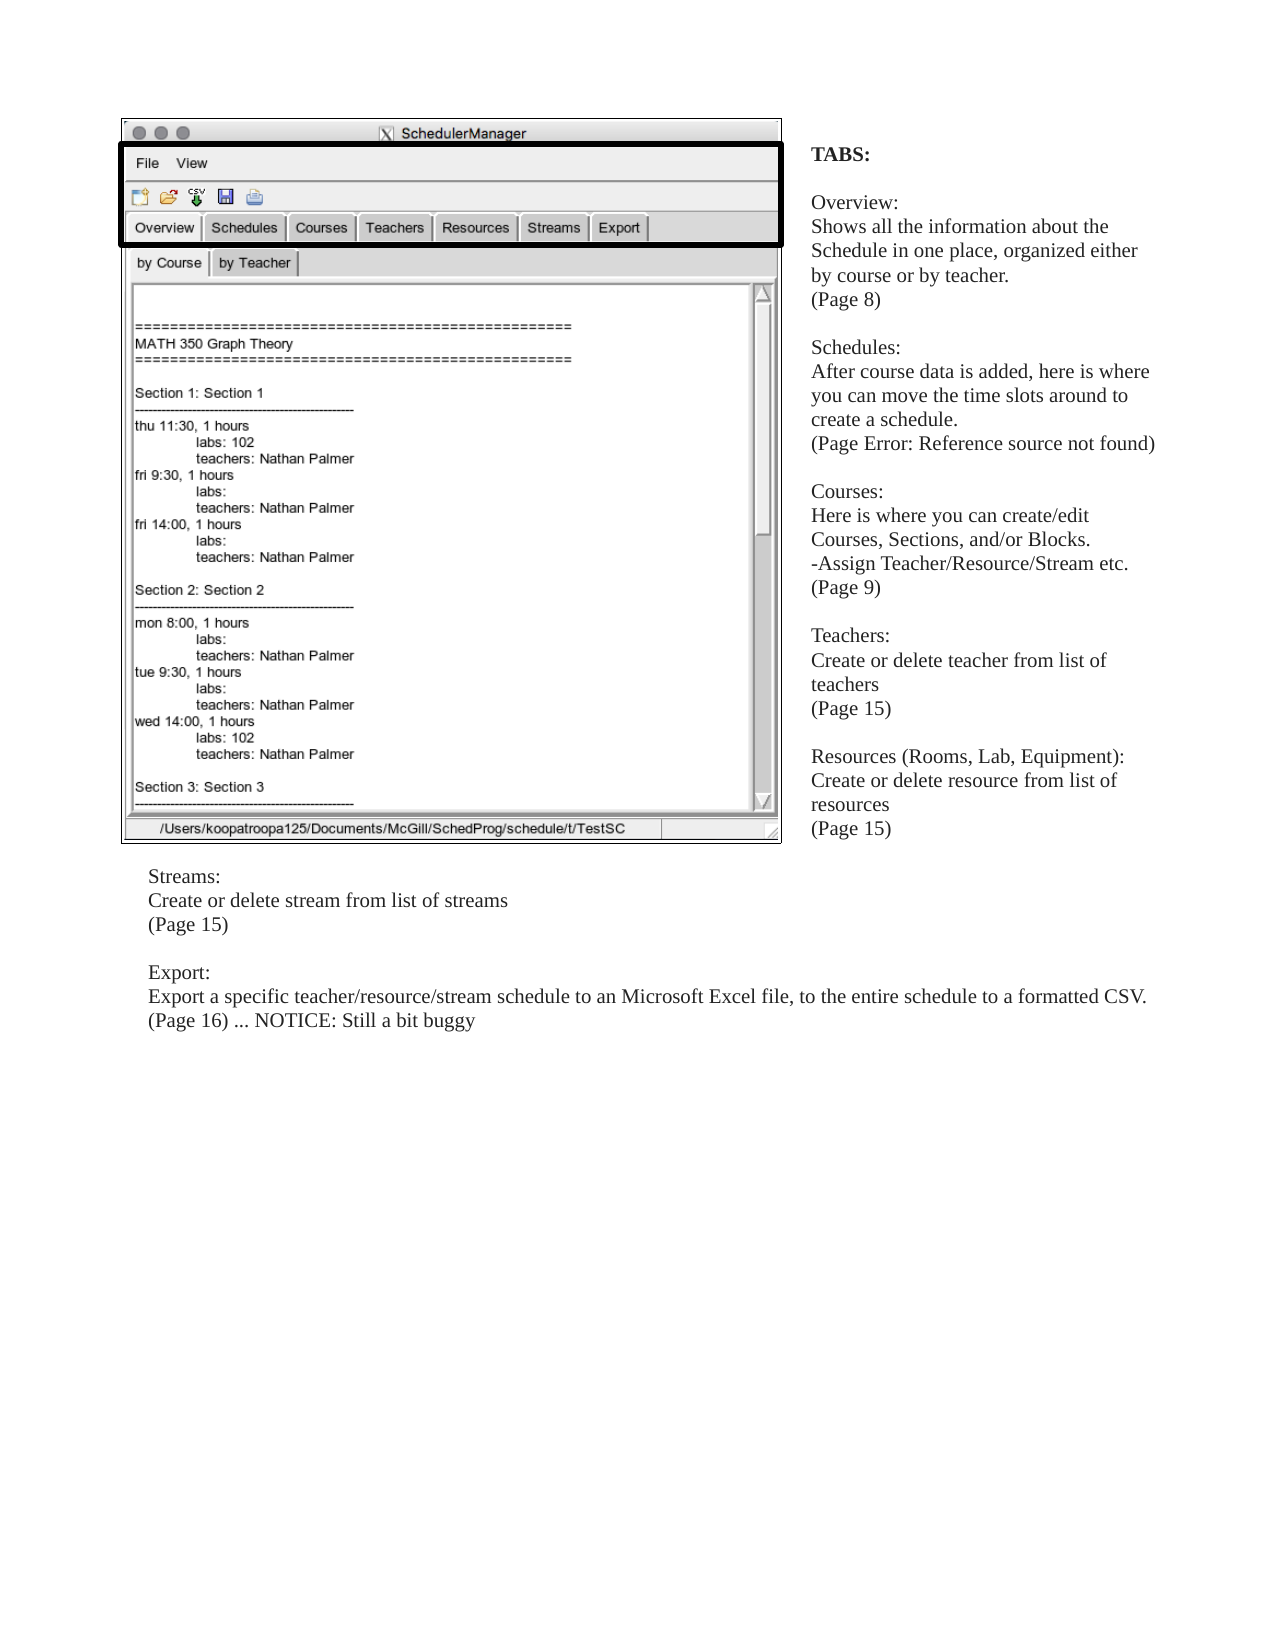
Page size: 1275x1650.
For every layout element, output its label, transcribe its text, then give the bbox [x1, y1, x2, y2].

text Here is where you can create/edit Courses, Sections, and/or Blocks. [782, 503, 1157, 551]
text Schedules: [782, 335, 1157, 359]
text (Page 15) [782, 816, 1157, 840]
text (Page Error: Reference source not found) [782, 431, 1157, 455]
text Streams: [148, 864, 1157, 888]
text After course data is added, here is where you can move the time slots around to create a schedule. [782, 359, 1157, 431]
text Courses: [782, 479, 1157, 503]
text (Page 15) [148, 912, 1157, 936]
text (Page 9) [782, 575, 1157, 599]
text -Assign Teacher/Resource/Stream etc. [782, 551, 1157, 575]
text Overview: [784, 190, 1157, 214]
text Resources (Rooms, Lab, Equipment): [782, 744, 1157, 768]
text Create or delete stream from list of streams [148, 888, 1157, 912]
text Create or delete resource from list of resources [782, 768, 1157, 816]
text (Page 8) [782, 287, 1157, 311]
picture [124, 248, 778, 840]
picture [124, 121, 778, 141]
text TABS: [784, 142, 1157, 166]
text (Page 15) [782, 696, 1157, 720]
picture [124, 147, 778, 242]
text Shows all the information about the Schedule in one place, organized either by course or by teacher. [782, 214, 1157, 287]
text Teachers: [782, 623, 1157, 647]
text Create or delete teacher from list of teachers [782, 647, 1157, 696]
text Export: [148, 960, 1157, 984]
text Export a specific teacher/resource/stream schedule to an Microsoft Excel file, to the entire schedule to a formatted CSV. (Page 16) ... NOTICE: Still a bit buggy [148, 984, 1157, 1032]
